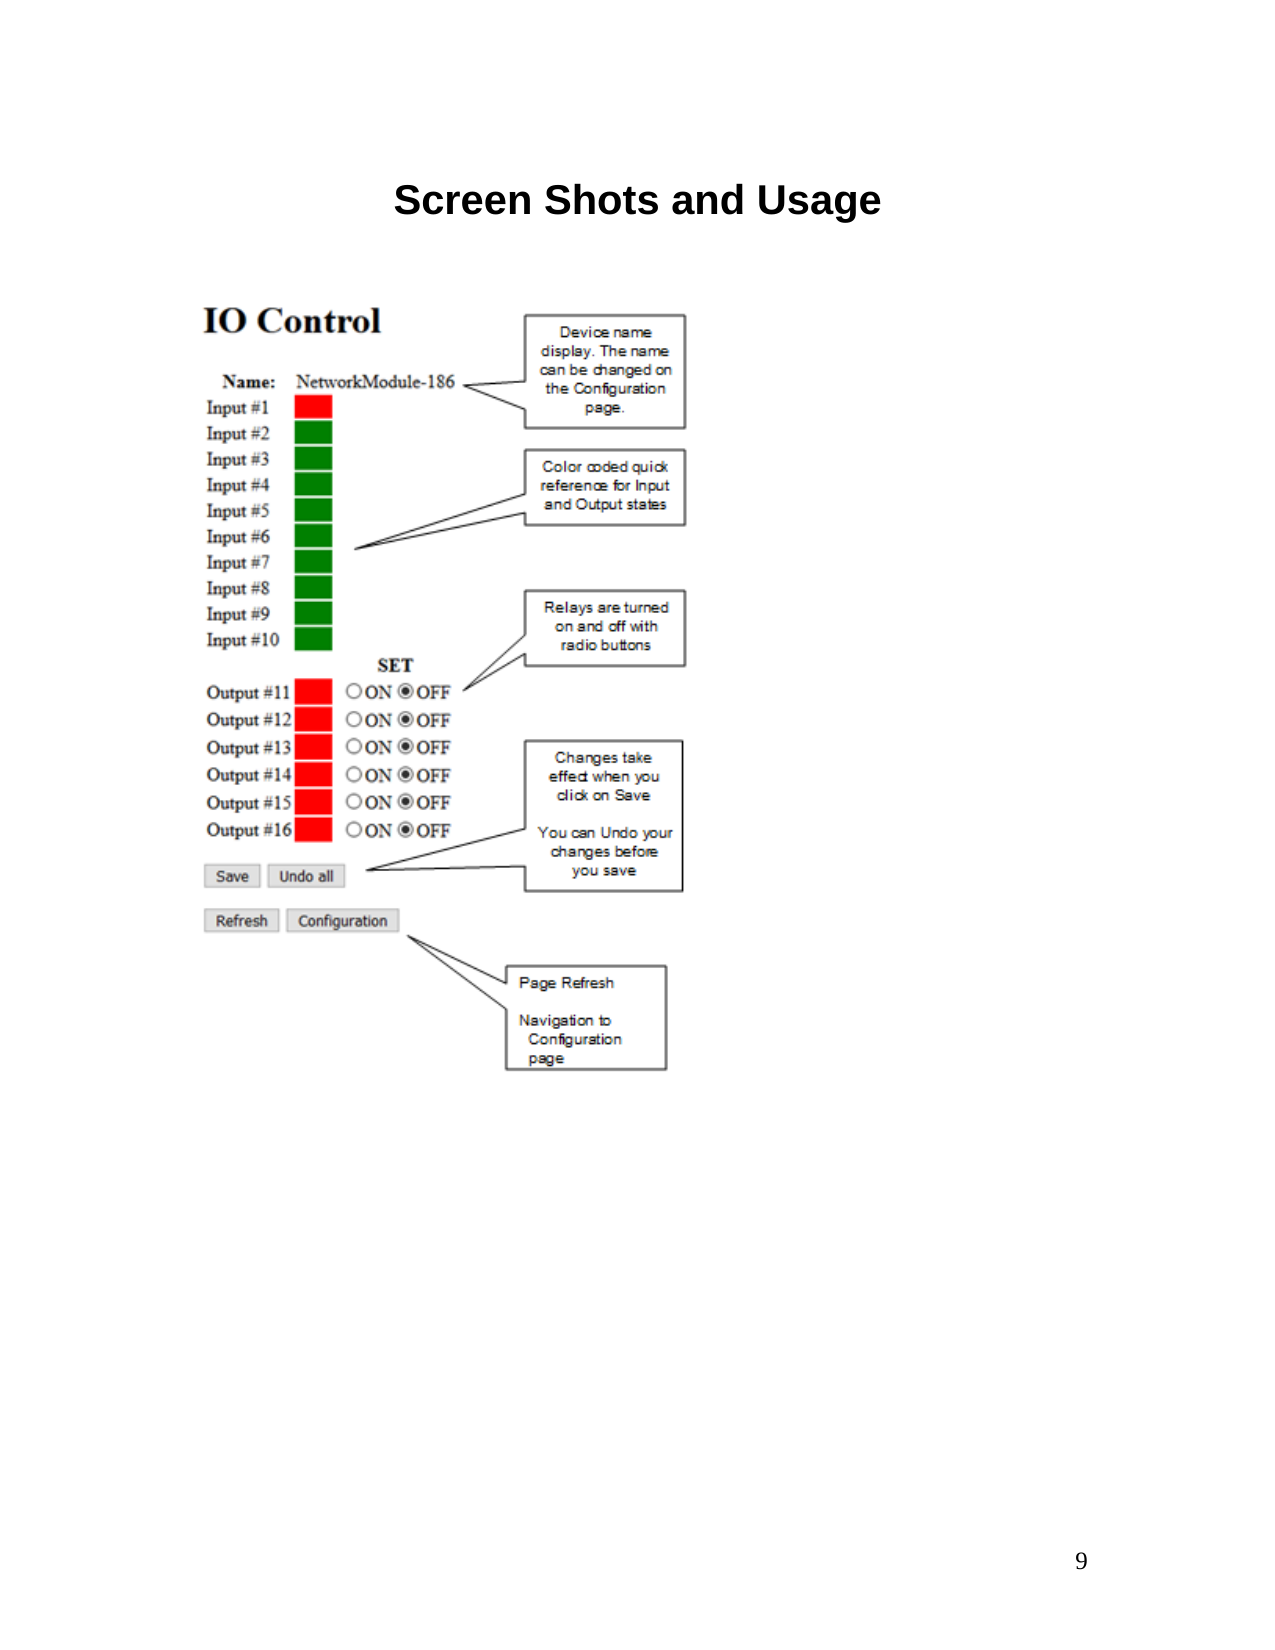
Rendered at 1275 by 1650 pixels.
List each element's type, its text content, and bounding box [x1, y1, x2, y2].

picture [187, 286, 704, 1090]
subtitle Screen Shots and Usage [187, 175, 1087, 223]
